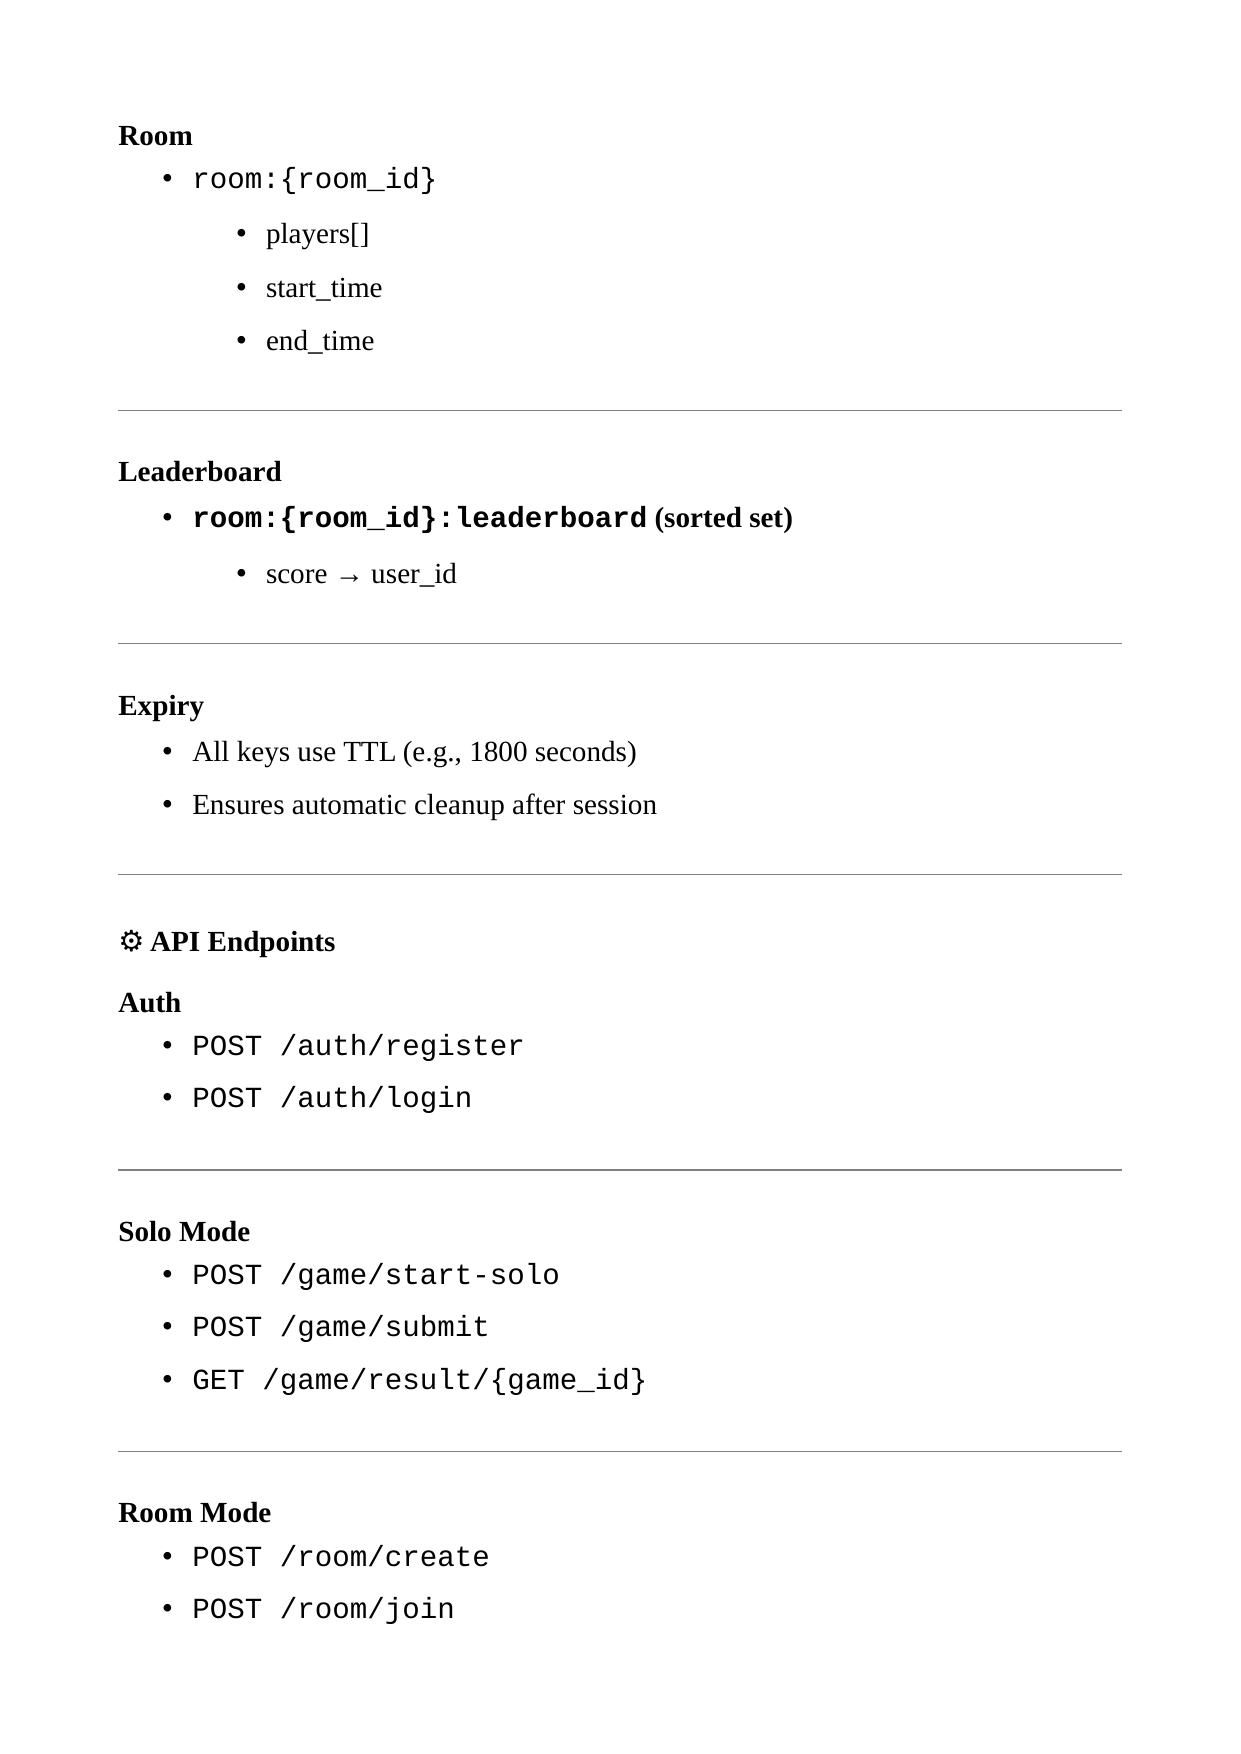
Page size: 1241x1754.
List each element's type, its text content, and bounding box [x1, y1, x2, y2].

subtitle Room [118, 118, 1122, 152]
list GET /game/result/{game_id} [162, 1365, 1122, 1398]
subtitle Leaderboard [118, 454, 1122, 488]
list POST /auth/register [162, 1031, 1122, 1064]
list room:{room_id}:leaderboard (sorted set) [162, 500, 1122, 536]
subtitle Expiry [118, 688, 1122, 721]
list POST /game/start-solo [162, 1260, 1122, 1293]
subtitle Room Mode [118, 1496, 1122, 1529]
list end_time [236, 323, 1122, 357]
subtitle Auth [118, 985, 1122, 1018]
list POST /room/join [162, 1594, 1122, 1627]
list POST /auth/login [162, 1083, 1122, 1117]
list players[] [236, 217, 1122, 250]
list start_time [236, 270, 1122, 303]
list All keys use TTL (e.g., 1800 seconds) [162, 734, 1122, 767]
list room:{room_id} [162, 164, 1122, 197]
list score → user_id [236, 556, 1122, 590]
subtitle ⚙️ API Endpoints [118, 924, 1122, 958]
subtitle Solo Mode [118, 1214, 1122, 1248]
list POST /game/submit [162, 1313, 1122, 1346]
list Ensures automatic cleanup after session [162, 787, 1122, 821]
list POST /room/create [162, 1542, 1122, 1575]
